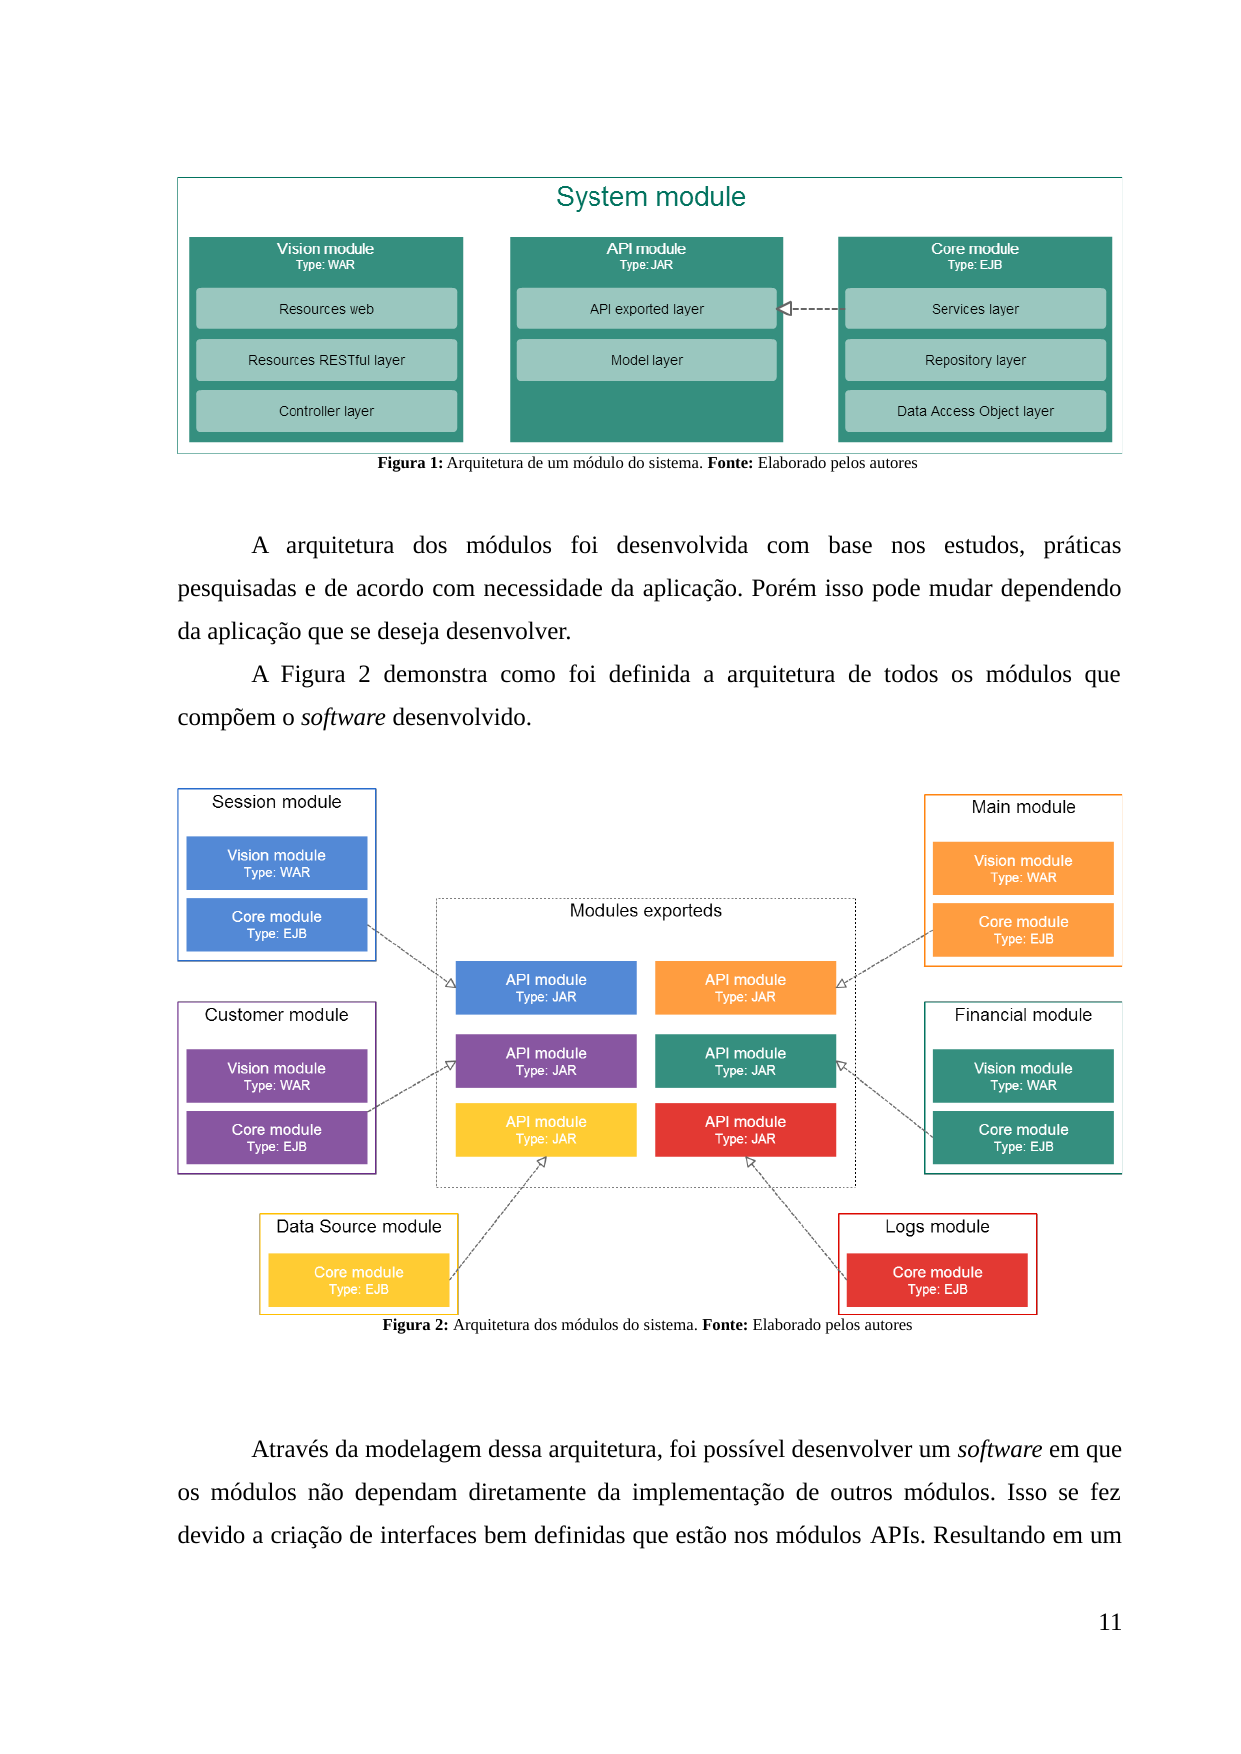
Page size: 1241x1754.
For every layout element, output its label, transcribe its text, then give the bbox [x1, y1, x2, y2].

text A Figura 2 demonstra como foi definida a arquitetura de todos os módulos que compõem o software desenvolvido. [177, 659, 1122, 731]
text Figura 1: Arquitetura de um módulo do sistema. Fonte: Elaborado pelos autores [177, 454, 1122, 472]
text Figura 2: Arquitetura dos módulos do sistema. Fonte: Elaborado pelos autores [177, 1315, 1122, 1334]
text Através da modelagem dessa arquitetura, foi possível desenvolver um software em que os módulos não dependam diretamente da implementação de outros módulos. Isso se fez devido a criação de interfaces bem definidas que estão nos módulos APIs. Resultando em um [177, 1434, 1122, 1549]
picture [177, 177, 1123, 454]
text A arquitetura dos módulos foi desenvolvida com base nos estudos, práticas pesquisadas e de acordo com necessidade da aplicação. Porém isso pode mudar dependendo da aplicação que se deseja desenvolver. [177, 530, 1122, 645]
picture [177, 788, 1123, 1315]
